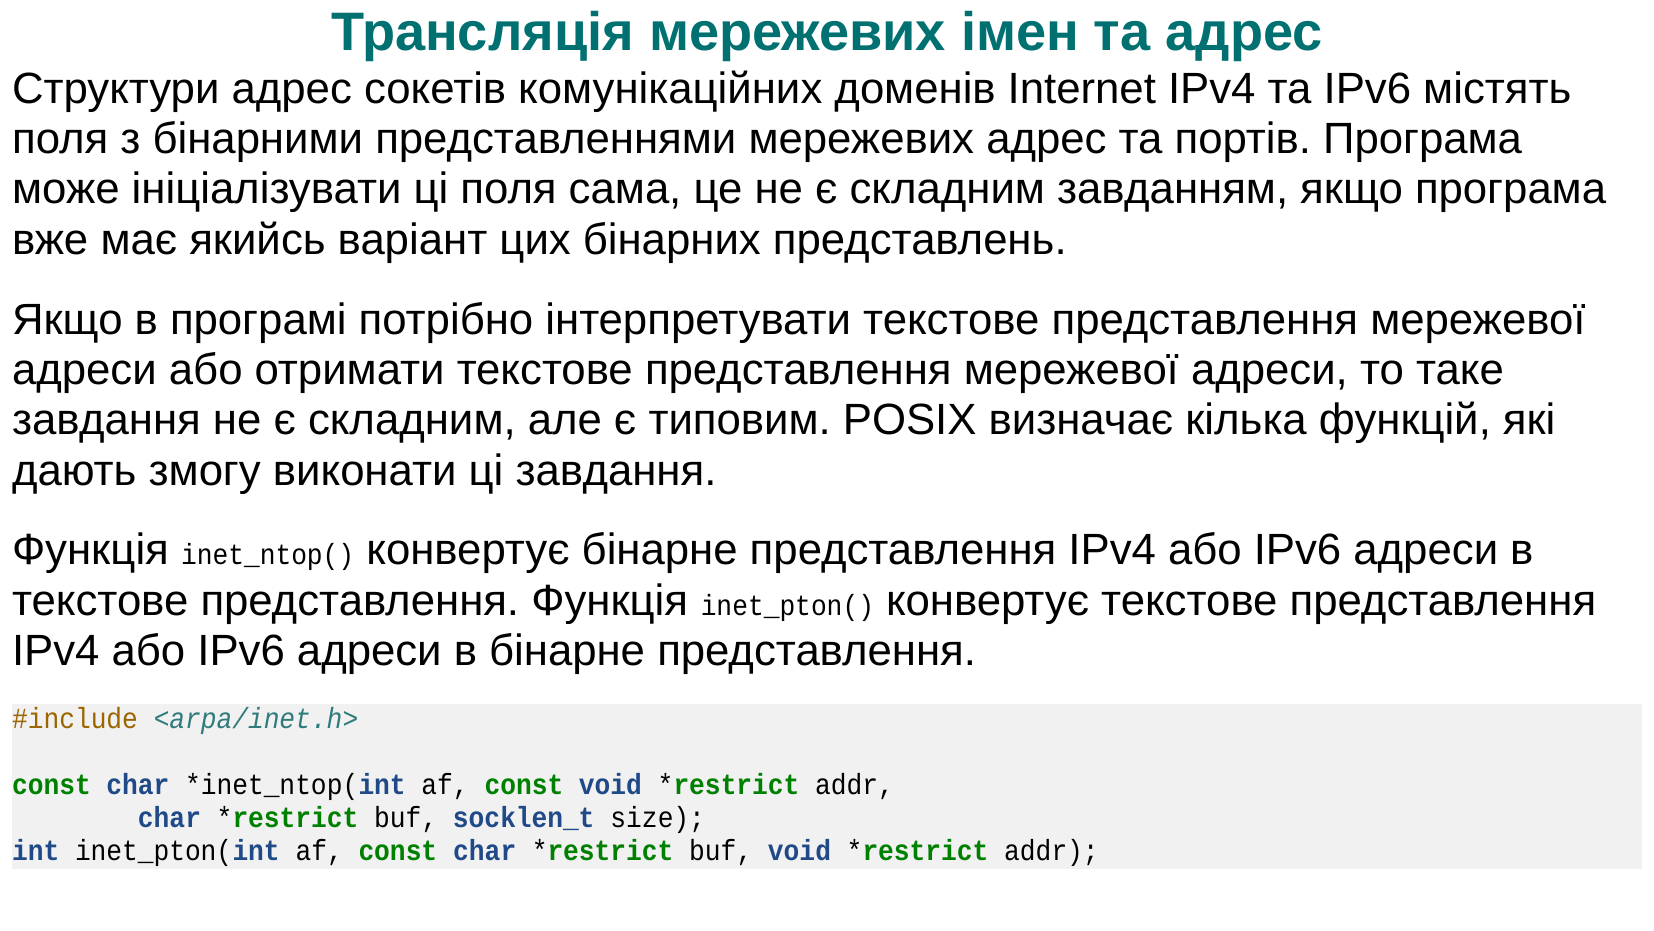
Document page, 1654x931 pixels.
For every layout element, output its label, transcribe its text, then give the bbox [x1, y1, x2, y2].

text int inet_pton(int af, const char *restrict buf, void *restrict addr); [12, 836, 1642, 869]
text const char *inet_ntop(int af, const void *restrict addr, [12, 770, 1642, 803]
text Трансляція мережевих імен та адрес [12, 0, 1642, 62]
text #include <arpa/inet.h> [12, 704, 1642, 737]
text Якщо в програмі потрібно інтерпретувати текстове представлення мережевої адреси або отримати текстове представлення мережевої адреси, то таке завдання не є складним, але є типовим. POSIX визначає кілька функцій, які дають змогу виконати ці завдання. [12, 293, 1642, 494]
text char *restrict buf, socklen_t size); [12, 803, 1642, 836]
text Функція inet_ntop() конвертує бінарне представлення IPv4 або IPv6 адреси в текстове представлення. Функція inet_pton() конвертує текстове представлення IPv4 або IPv6 адреси в бінарне представлення. [12, 524, 1642, 675]
text Структури адрес сокетів комунікаційних доменів Internet IPv4 та IPv6 містять поля з бінарними представленнями мережевих адрес та портів. Програма може ініціалізувати ці поля сама, це не є складним завданням, якщо програма вже має якийсь варіант цих бінарних представлень. [12, 62, 1642, 263]
